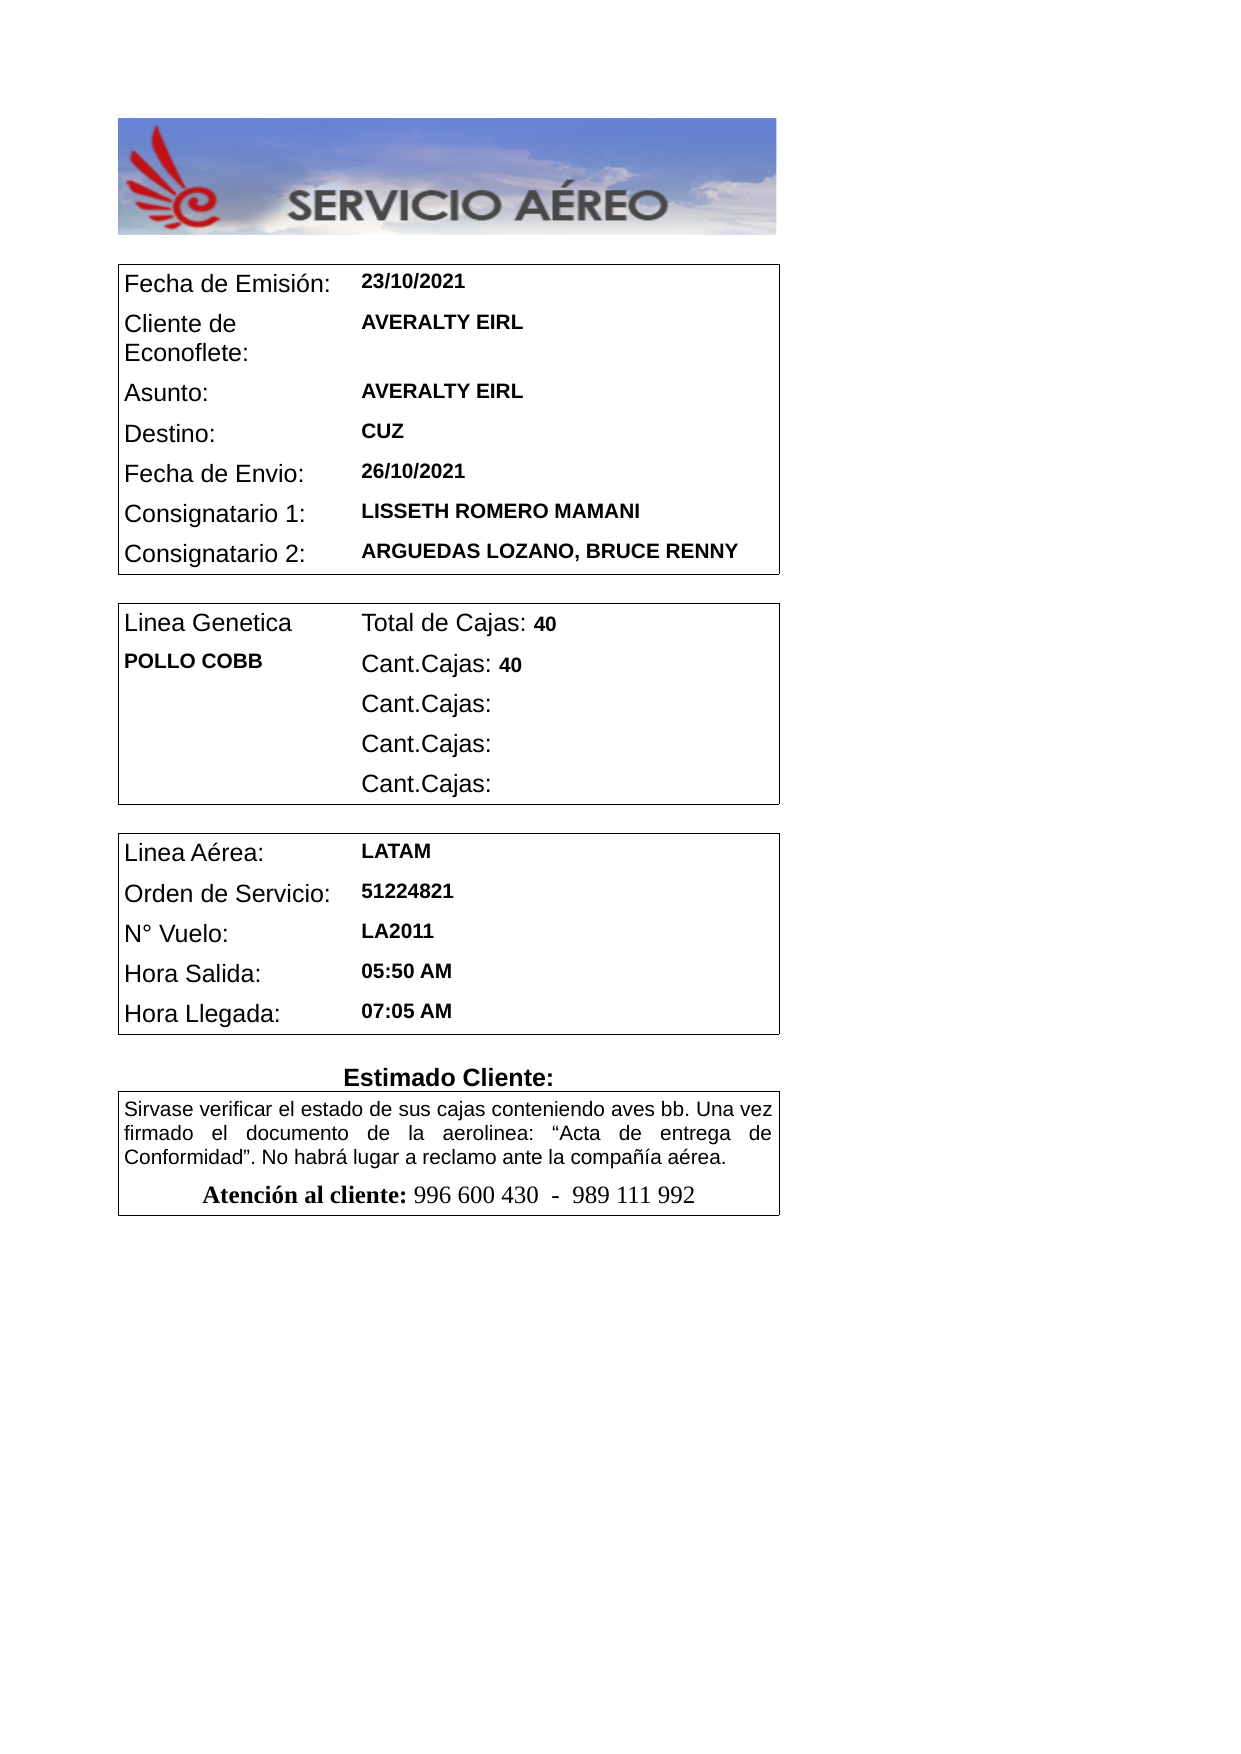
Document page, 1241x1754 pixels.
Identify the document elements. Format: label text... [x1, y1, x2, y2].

table_cell N° Vuelo: [119, 913, 356, 953]
table_cell [356, 575, 779, 603]
table_cell [119, 683, 356, 723]
table_cell Total de Cajas: 40 [356, 604, 779, 643]
table_cell Cliente de Econoflete: [119, 304, 356, 373]
table_cell 26/10/2021 [356, 453, 779, 493]
table_cell 51224821 [356, 873, 779, 913]
table_cell CUZ [356, 413, 779, 453]
table_header 23/10/2021 [356, 265, 779, 304]
table_cell Destino: [119, 413, 356, 453]
table_cell POLLO COBB [119, 643, 356, 683]
table_cell Consignatario 1: [119, 493, 356, 533]
table_cell Atención al cliente: 996 600 430 - 989 111 992 [119, 1175, 779, 1215]
picture [118, 118, 777, 235]
table_header Fecha de Emisión: [119, 265, 356, 304]
table_cell Linea Genetica [119, 604, 356, 643]
table_cell AVERALTY EIRL [356, 373, 779, 413]
table_cell Hora Salida: [119, 953, 356, 993]
table_cell [118, 805, 356, 833]
table_cell Orden de Servicio: [119, 873, 356, 913]
table_cell Estimado Cliente: [118, 1035, 779, 1091]
table_cell Fecha de Envio: [119, 453, 356, 493]
table_cell Asunto: [119, 373, 356, 413]
table_cell Cant.Cajas: [356, 764, 779, 804]
table_cell LISSETH ROMERO MAMANI [356, 493, 779, 533]
table_cell 05:50 AM [356, 953, 779, 993]
table_cell Cant.Cajas: [356, 683, 779, 723]
table_cell [356, 805, 779, 833]
table_cell Linea Aérea: [119, 834, 356, 873]
table_cell [119, 723, 356, 763]
table_cell Cant.Cajas: [356, 723, 779, 763]
table_cell 07:05 AM [356, 994, 779, 1034]
table_cell Sirvase verificar el estado de sus cajas conteniendo aves bb. Una vez firmado el documento de la aerolinea: “Acta de entrega de Conformidad”. No habrá lugar a reclamo ante la compañía aérea. [119, 1092, 779, 1175]
table_cell [119, 764, 356, 804]
table_cell LATAM [356, 834, 779, 873]
table_cell [118, 575, 356, 603]
table_cell ARGUEDAS LOZANO, BRUCE RENNY [356, 534, 779, 574]
table_cell Cant.Cajas: 40 [356, 643, 779, 683]
table_cell Hora Llegada: [119, 994, 356, 1034]
table_cell LA2011 [356, 913, 779, 953]
table_cell Consignatario 2: [119, 534, 356, 574]
table_cell AVERALTY EIRL [356, 304, 779, 373]
